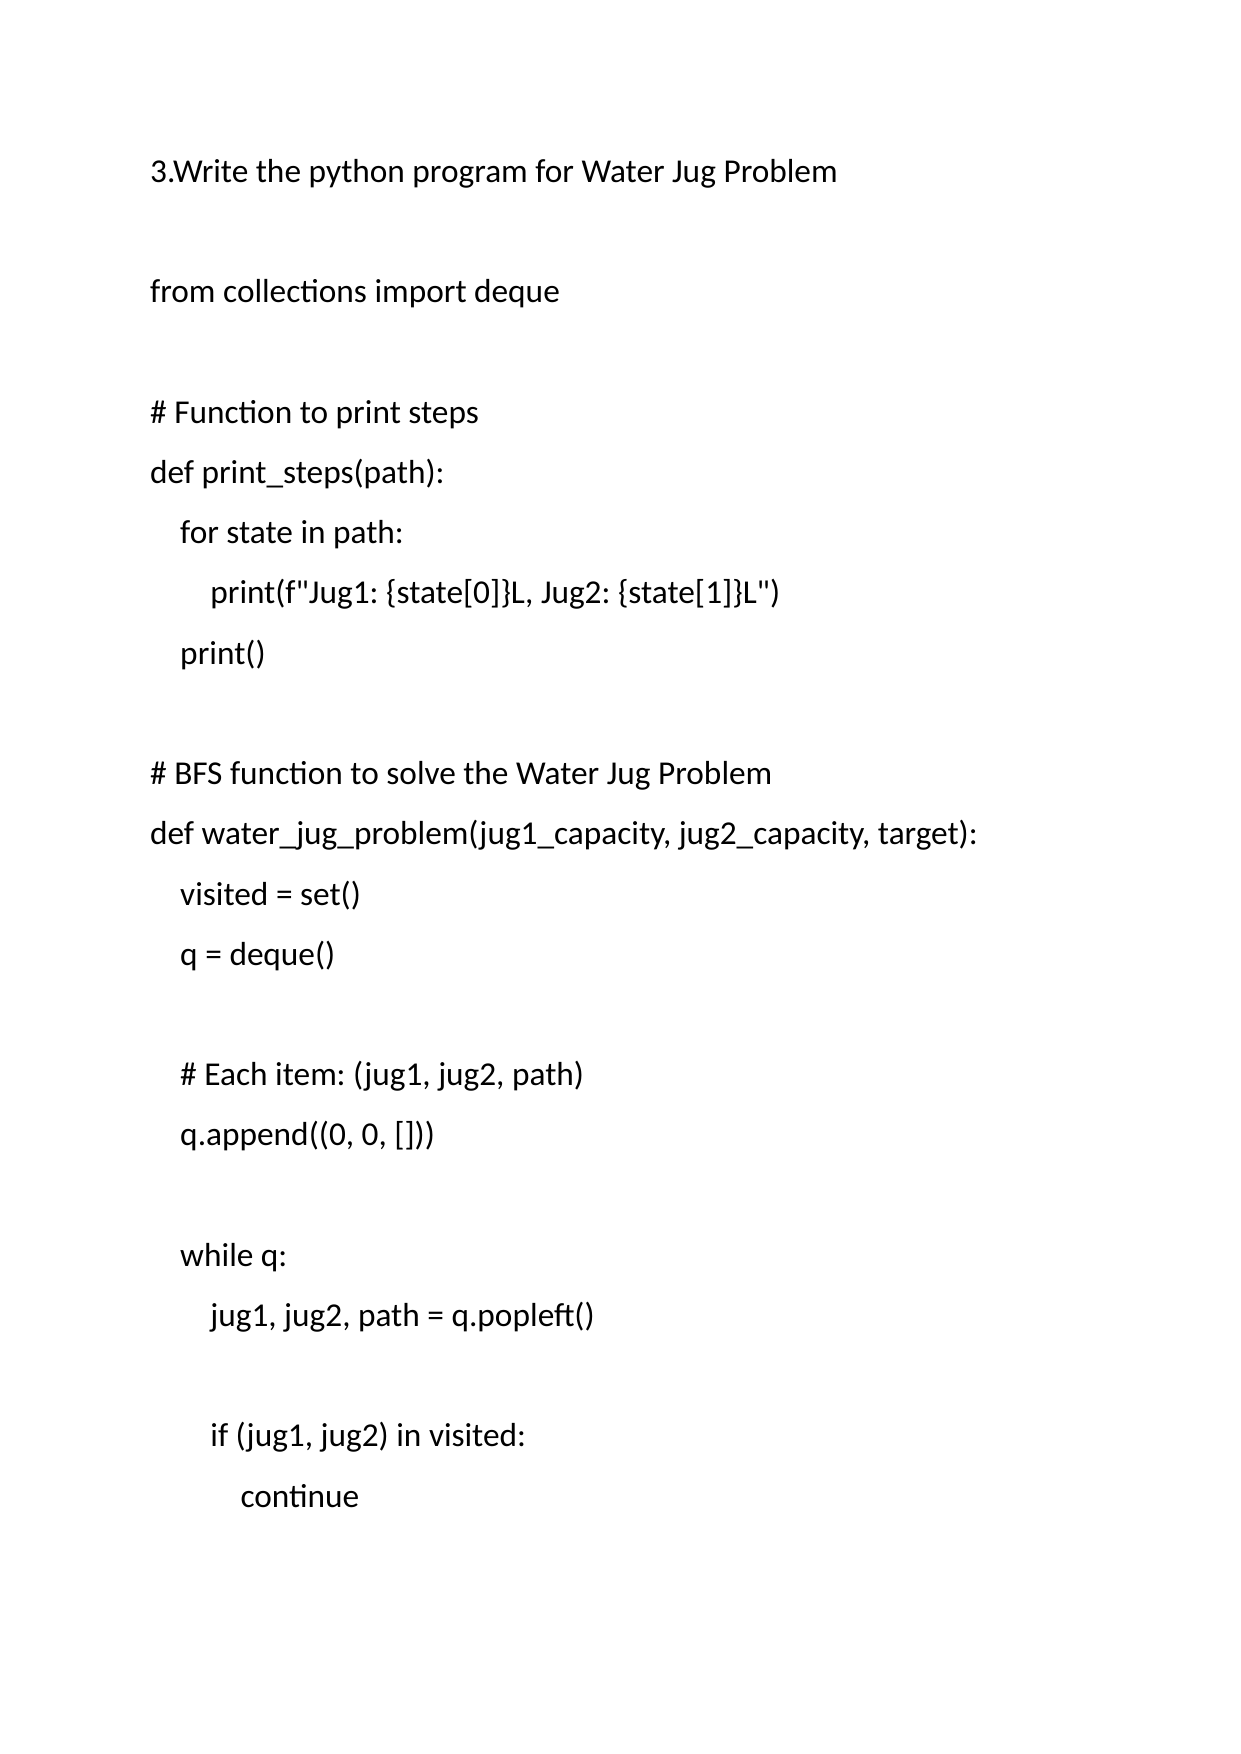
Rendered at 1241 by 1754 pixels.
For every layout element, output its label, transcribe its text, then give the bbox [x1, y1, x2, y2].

text q.append((0, 0, [])) [150, 1113, 1090, 1154]
text # Function to print steps [150, 391, 1090, 432]
text from collections import deque [150, 270, 1090, 311]
text print(f"Jug1: {state[0]}L, Jug2: {state[1]}L") [150, 571, 1090, 612]
text jug1, jug2, path = q.popleft() [150, 1294, 1090, 1335]
text q = deque() [150, 933, 1090, 973]
text visited = set() [150, 872, 1090, 913]
text # Each item: (jug1, jug2, path) [150, 1053, 1090, 1094]
text 3.Write the python program for Water Jug Problem [150, 150, 1090, 191]
text continue [150, 1474, 1090, 1515]
text if (jug1, jug2) in visited: [150, 1414, 1090, 1455]
text def print_steps(path): [150, 451, 1090, 492]
text print() [150, 632, 1090, 672]
text # BFS function to solve the Water Jug Problem [150, 752, 1090, 793]
text while q: [150, 1234, 1090, 1274]
text def water_jug_problem(jug1_capacity, jug2_capacity, target): [150, 812, 1090, 853]
text for state in path: [150, 511, 1090, 552]
